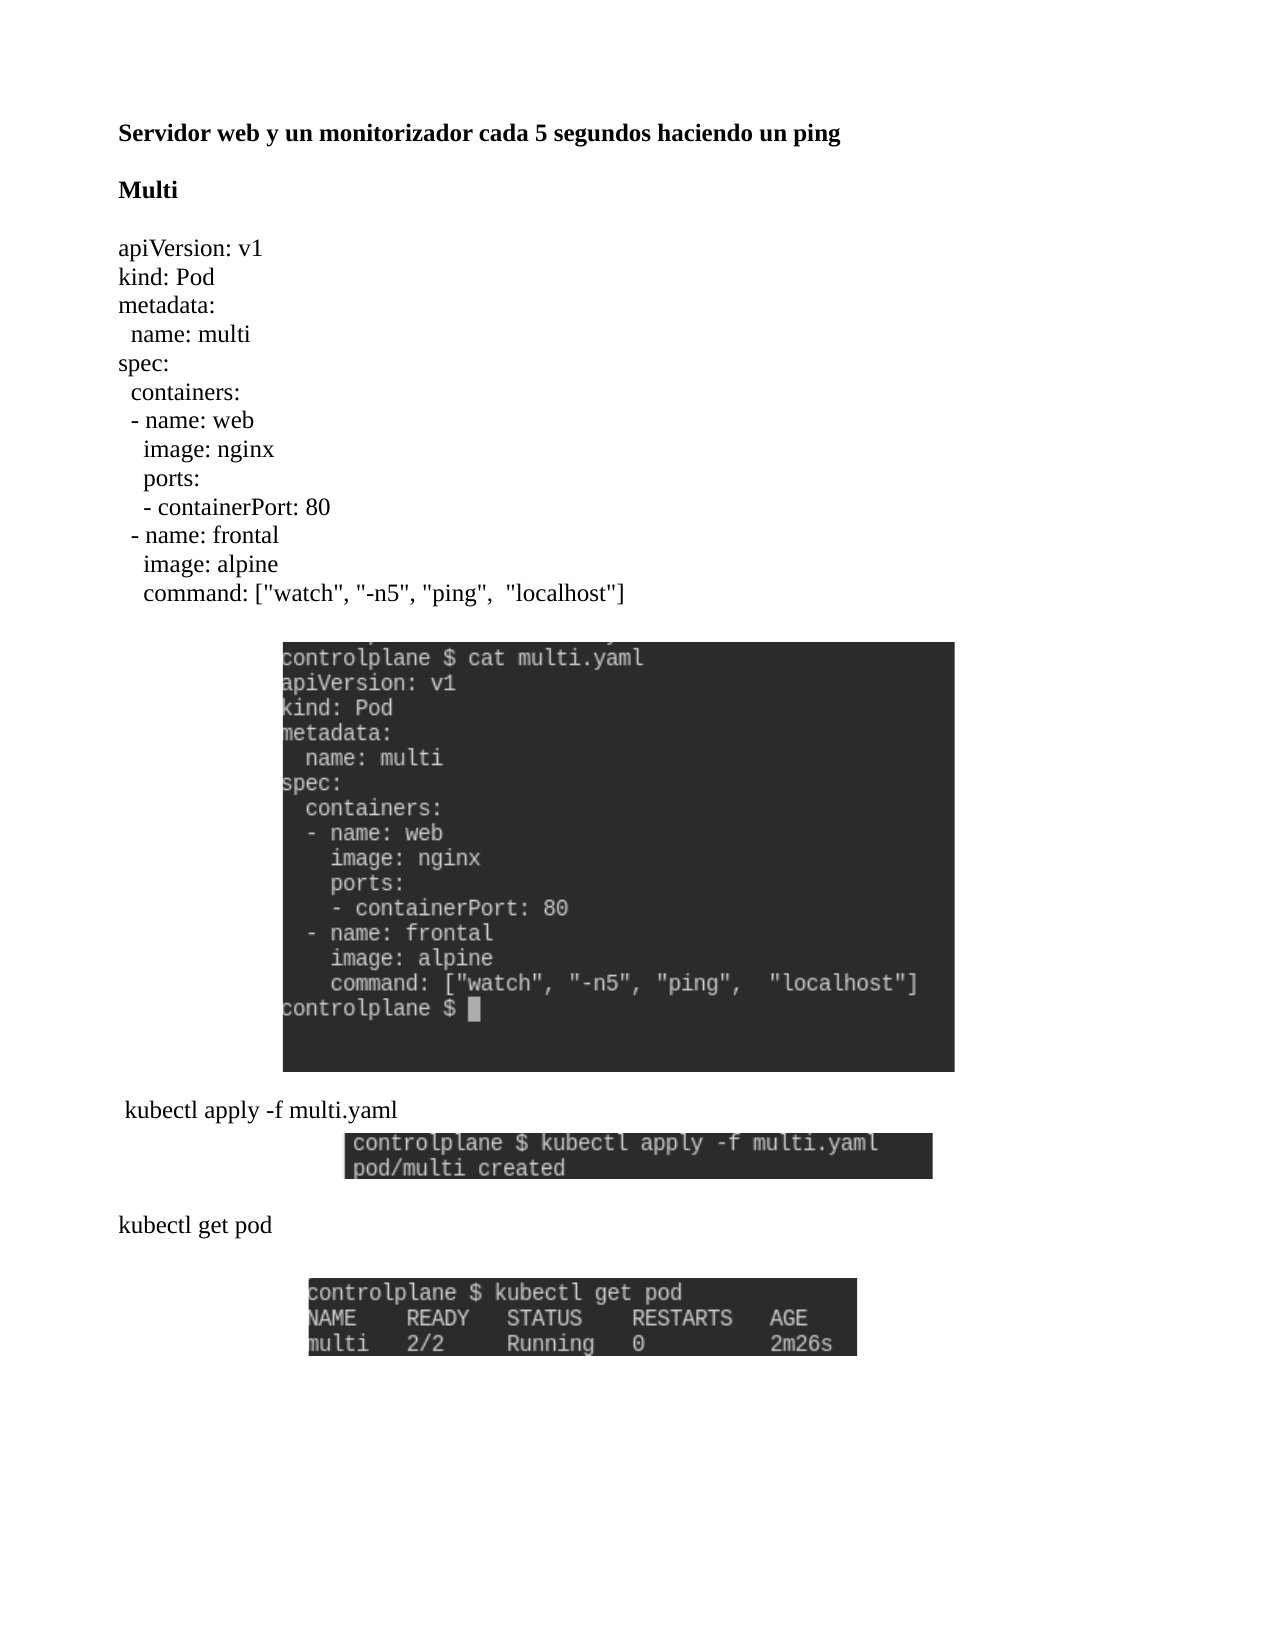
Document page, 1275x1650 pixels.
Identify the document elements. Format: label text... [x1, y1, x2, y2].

text kubectl apply -f multi.yaml [118, 1096, 1157, 1124]
text kubectl get pod [118, 1211, 1157, 1239]
text - name: frontal [118, 521, 1157, 549]
text kind: Pod [118, 262, 1157, 291]
picture [342, 1133, 933, 1179]
text apiVersion: v1 [118, 233, 1157, 262]
text name: multi [118, 319, 1157, 348]
text Multi [118, 176, 1157, 204]
text - name: web [118, 406, 1157, 434]
text spec: [118, 348, 1157, 377]
text ports: [118, 463, 1157, 492]
text metadata: [118, 291, 1157, 319]
picture [282, 642, 955, 1072]
text containers: [118, 377, 1157, 406]
text image: nginx [118, 434, 1157, 463]
text command: ["watch", "-n5", "ping", "localhost"] [118, 578, 1157, 607]
text image: alpine [118, 549, 1157, 578]
text Servidor web y un monitorizador cada 5 segundos haciendo un ping [118, 118, 1157, 147]
picture [308, 1278, 858, 1356]
text - containerPort: 80 [118, 492, 1157, 521]
